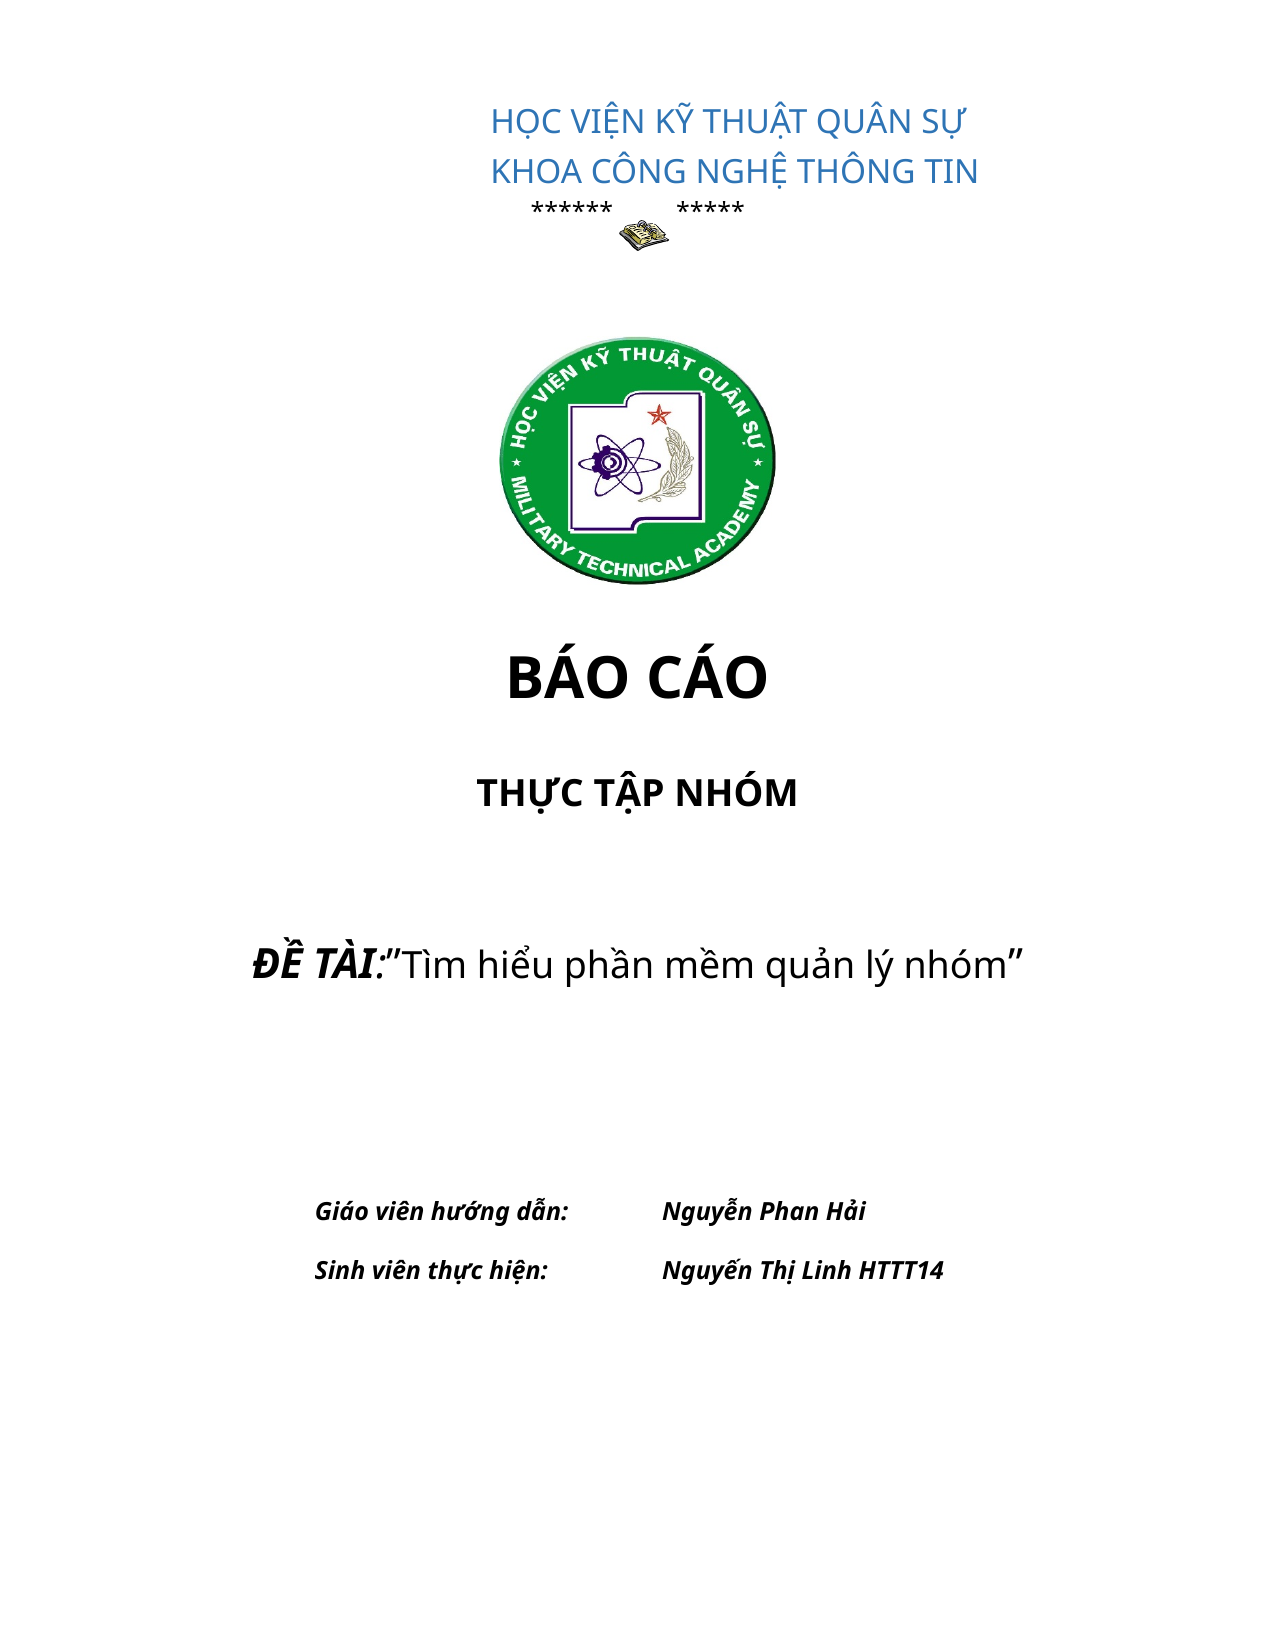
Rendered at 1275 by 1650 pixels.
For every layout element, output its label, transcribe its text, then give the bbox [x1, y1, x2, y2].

text Sinh viên thực hiện: Nguyến Thị Linh HTTT14 [118, 1252, 1157, 1286]
subtitle HỌC VIỆN KỸ THUẬT QUÂN SỰ [118, 98, 1157, 143]
text THỰC TẬP NHÓM [118, 766, 1157, 817]
subtitle KHOA CÔNG NGHỆ THÔNG TIN [118, 148, 1157, 193]
text ****** ***** [118, 193, 1157, 251]
text BÁO CÁO [118, 636, 1157, 715]
text Giáo viên hướng dẫn: Nguyễn Phan Hải [118, 1193, 1157, 1227]
text ĐỀ TÀI:”Tìm hiểu phần mềm quản lý nhóm” [118, 934, 1157, 991]
